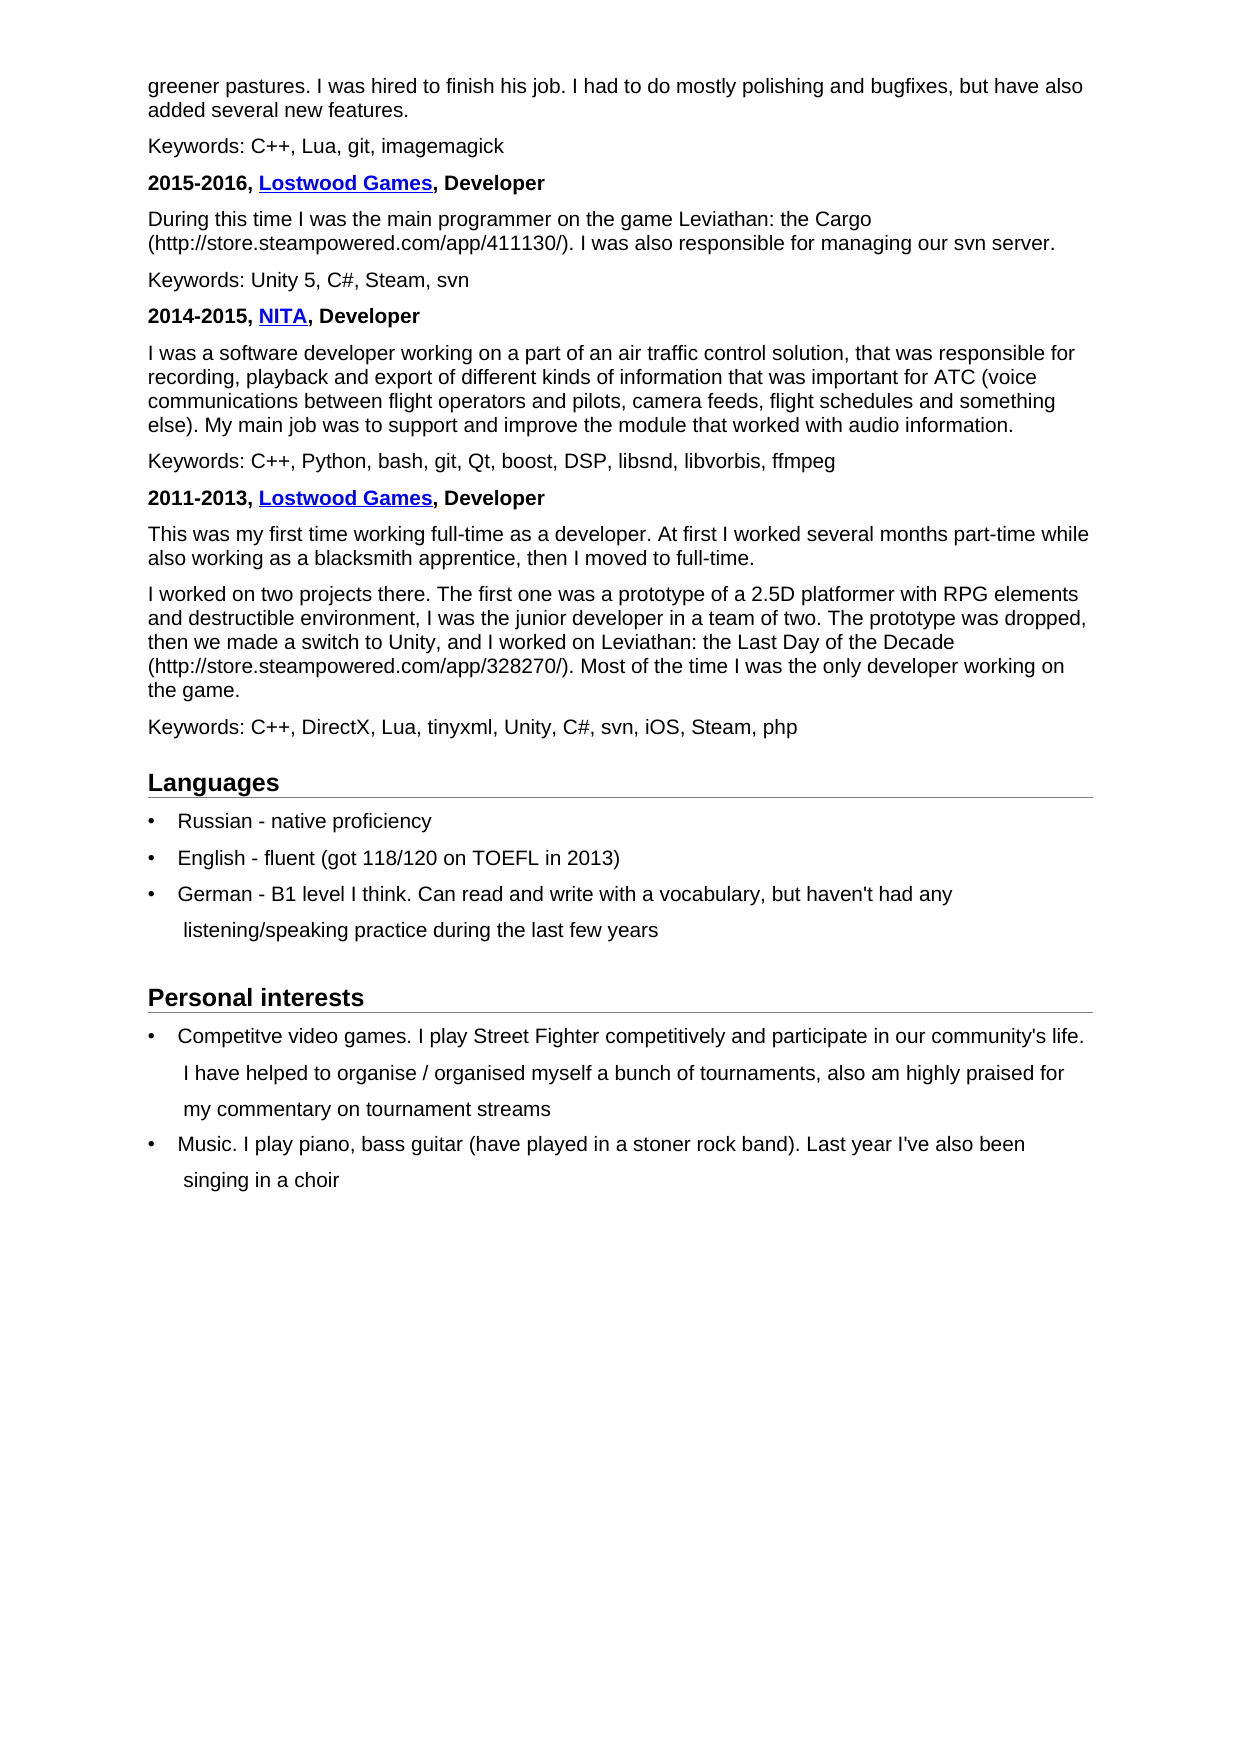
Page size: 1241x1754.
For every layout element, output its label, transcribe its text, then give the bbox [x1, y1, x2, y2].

text 2014-2015, NITA, Developer [148, 304, 1093, 328]
list Competitve video games. I play Street Fighter competitively and participate in our community's life. I have helped to organise / organised myself a bunch of tournaments, also am highly praised for my commentary on tournament streams [148, 1024, 1093, 1120]
text Keywords: C++, Python, bash, git, Qt, boost, DSP, libsnd, libvorbis, ffmpeg [148, 449, 1093, 473]
list English - fluent (got 118/120 on TOEFL in 2013) [148, 845, 1093, 869]
text Keywords: Unity 5, C#, Steam, svn [148, 268, 1093, 292]
text Languages [148, 768, 1093, 797]
text Keywords: C++, Lua, git, imagemagick [148, 134, 1093, 158]
text 2011-2013, Lostwood Games, Developer [148, 485, 1093, 509]
list Music. I play piano, bass guitar (have played in a stoner rock band). Last year I've also been singing in a choir [148, 1132, 1093, 1192]
text I worked on two projects there. The first one was a prototype of a 2.5D platformer with RPG elements and destructible environment, I was the junior developer in a team of two. The prototype was dropped, then we made a switch to Unity, and I worked on Leviathan: the Last Day of the Decade (http://store.steampowered.com/app/328270/). Most of the time I was the only developer working on the game. [148, 582, 1093, 702]
text This was my first time working full-time as a developer. At first I worked several months part-time while also working as a blacksmith apprentice, then I moved to full-time. [148, 522, 1093, 570]
text Personal interests [148, 983, 1093, 1012]
list Russian - native proficiency [148, 809, 1093, 833]
text I was a software developer working on a part of an air traffic control solution, that was responsible for recording, playback and export of different kinds of information that was important for ATC (voice communications between flight operators and pilots, camera feeds, flight schedules and something else). My main job was to support and improve the module that worked with audio information. [148, 341, 1093, 436]
text Keywords: C++, DirectX, Lua, tinyxml, Unity, C#, svn, iOS, Steam, php [148, 714, 1093, 738]
list German - B1 level I think. Can read and write with a vocabulary, but haven't had any listening/speaking practice during the last few years [148, 881, 1093, 941]
text During this time I was the main programmer on the game Leviathan: the Cargo (http://store.steampowered.com/app/411130/). I was also responsible for managing our svn server. [148, 207, 1093, 255]
text 2015-2016, Lostwood Games, Developer [148, 171, 1093, 195]
text greener pastures. I was hired to finish his job. I had to do mostly polishing and bugfixes, but have also added several new features. [148, 74, 1093, 122]
